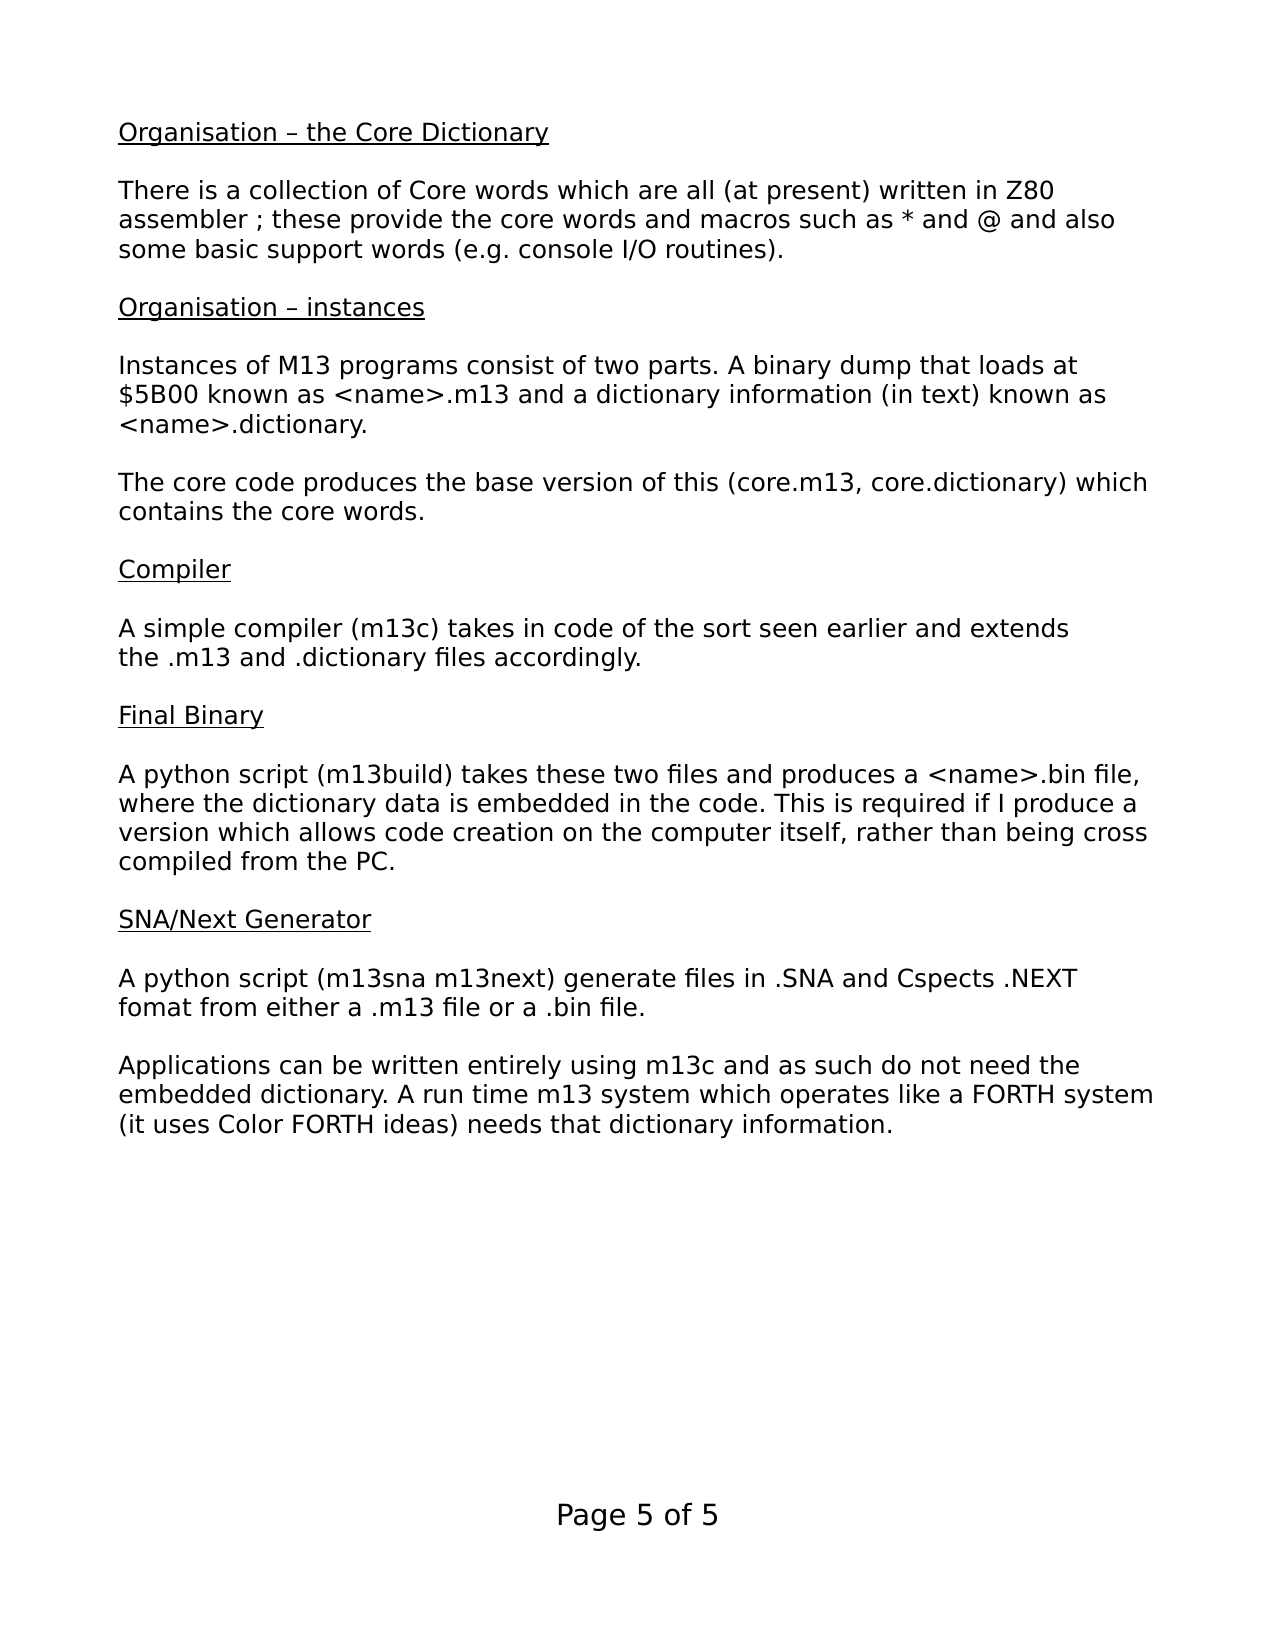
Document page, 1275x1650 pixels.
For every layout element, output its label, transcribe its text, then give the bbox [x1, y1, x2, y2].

text Organisation – the Core Dictionary [118, 118, 1157, 147]
text Applications can be written entirely using m13c and as such do not need the embedded dictionary. A run time m13 system which operates like a FORTH system (it uses Color FORTH ideas) needs that dictionary information. [118, 1051, 1157, 1139]
text Compiler [118, 556, 1157, 585]
text The core code produces the base version of this (core.m13, core.dictionary) which contains the core words. [118, 468, 1157, 526]
text A python script (m13sna m13next) generate files in .SNA and Cspects .NEXT fomat from either a .m13 file or a .bin file. [118, 964, 1157, 1022]
text SNA/Next Generator [118, 906, 1157, 935]
text Instances of M13 programs consist of two parts. A binary dump that loads at $5B00 known as <name>.m13 and a dictionary information (in text) known as <name>.dictionary. [118, 351, 1157, 439]
text A python script (m13build) takes these two files and produces a <name>.bin file, where the dictionary data is embedded in the code. This is required if I produce a version which allows code creation on the computer itself, rather than being cross compiled from the PC. [118, 760, 1157, 876]
text Final Binary [118, 701, 1157, 731]
text A simple compiler (m13c) takes in code of the sort seen earlier and extends the .m13 and .dictionary files accordingly. [118, 614, 1157, 672]
text Organisation – instances [118, 293, 1157, 322]
text There is a collection of Core words which are all (at present) written in Z80 assembler ; these provide the core words and macros such as * and @ and also some basic support words (e.g. console I/O routines). [118, 176, 1157, 264]
